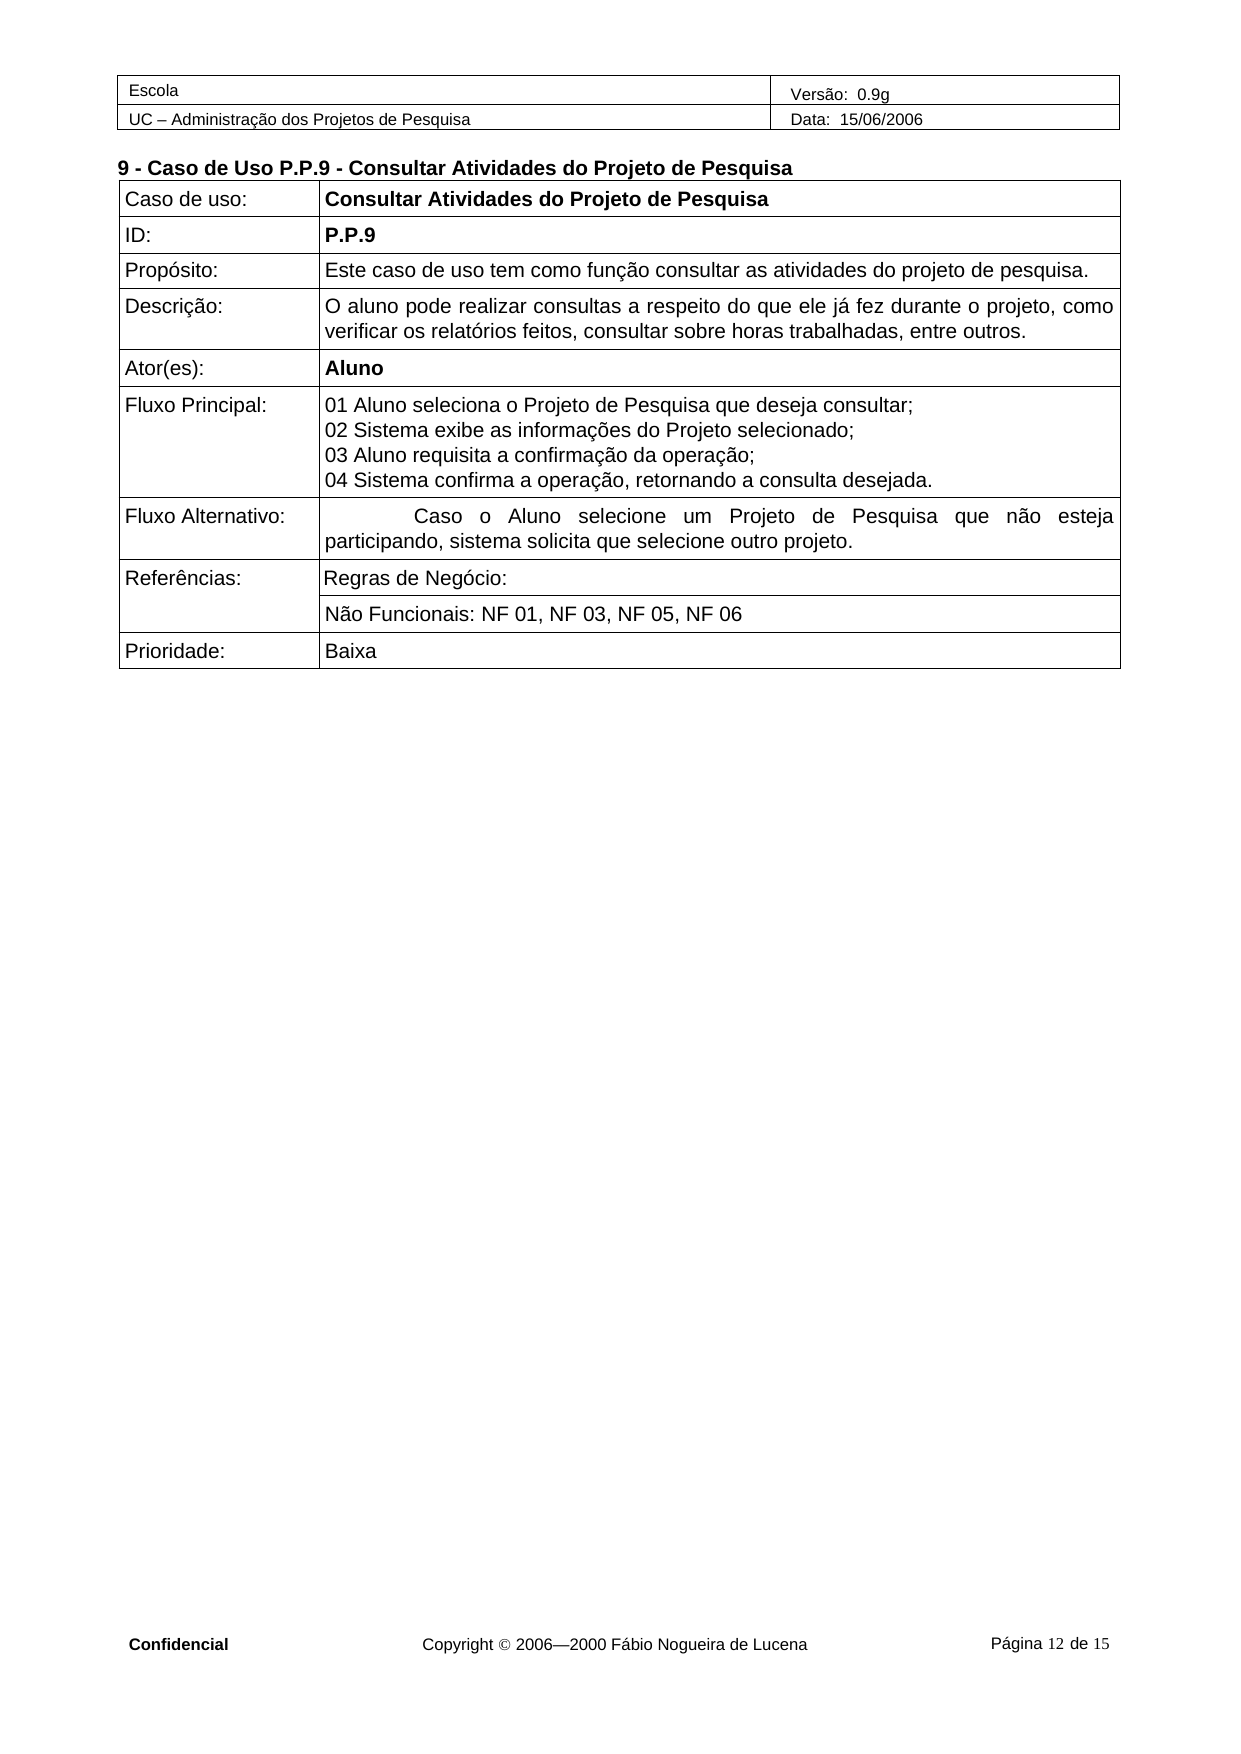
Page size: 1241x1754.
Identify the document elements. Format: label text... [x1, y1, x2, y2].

table_cell Descrição: [120, 289, 319, 349]
table_cell Prioridade: [120, 633, 319, 668]
table_header Regras de Negócio: [320, 560, 1120, 595]
table_cell ID: [120, 217, 319, 253]
table_cell Aluno [320, 350, 1120, 386]
table_cell Propósito: [120, 254, 319, 287]
table_cell Este caso de uso tem como função consultar as atividades do projeto de pesquisa. [320, 254, 1120, 287]
table_cell 01 Aluno seleciona o Projeto de Pesquisa que deseja consultar; 02 Sistema exibe as informações do Projeto selecionado; 03 Aluno requisita a confirmação da operação; 04 Sistema confirma a operação, retornando a consulta desejada. [320, 387, 1120, 497]
table_cell Caso o Aluno selecione um Projeto de Pesquisa que não esteja participando, sistema solicita que selecione outro projeto. [320, 498, 1120, 559]
table_cell P.P.9 [320, 217, 1120, 253]
table_header Caso de uso: [120, 181, 319, 216]
table_header Consultar Atividades do Projeto de Pesquisa [320, 181, 1120, 216]
table_cell Referências: [120, 560, 319, 632]
text 9 - Caso de Uso P.P.9 - Consultar Atividades do Projeto de Pesquisa [117, 154, 1120, 179]
table_cell Não Funcionais: NF 01, NF 03, NF 05, NF 06 [320, 596, 1120, 632]
table_cell Ator(es): [120, 350, 319, 386]
table_cell Baixa [320, 633, 1120, 668]
table_cell Fluxo Principal: [120, 387, 319, 497]
table_cell Fluxo Alternativo: [120, 498, 319, 559]
table_cell O aluno pode realizar consultas a respeito do que ele já fez durante o projeto, como verificar os relatórios feitos, consultar sobre horas trabalhadas, entre outros. [320, 289, 1120, 349]
